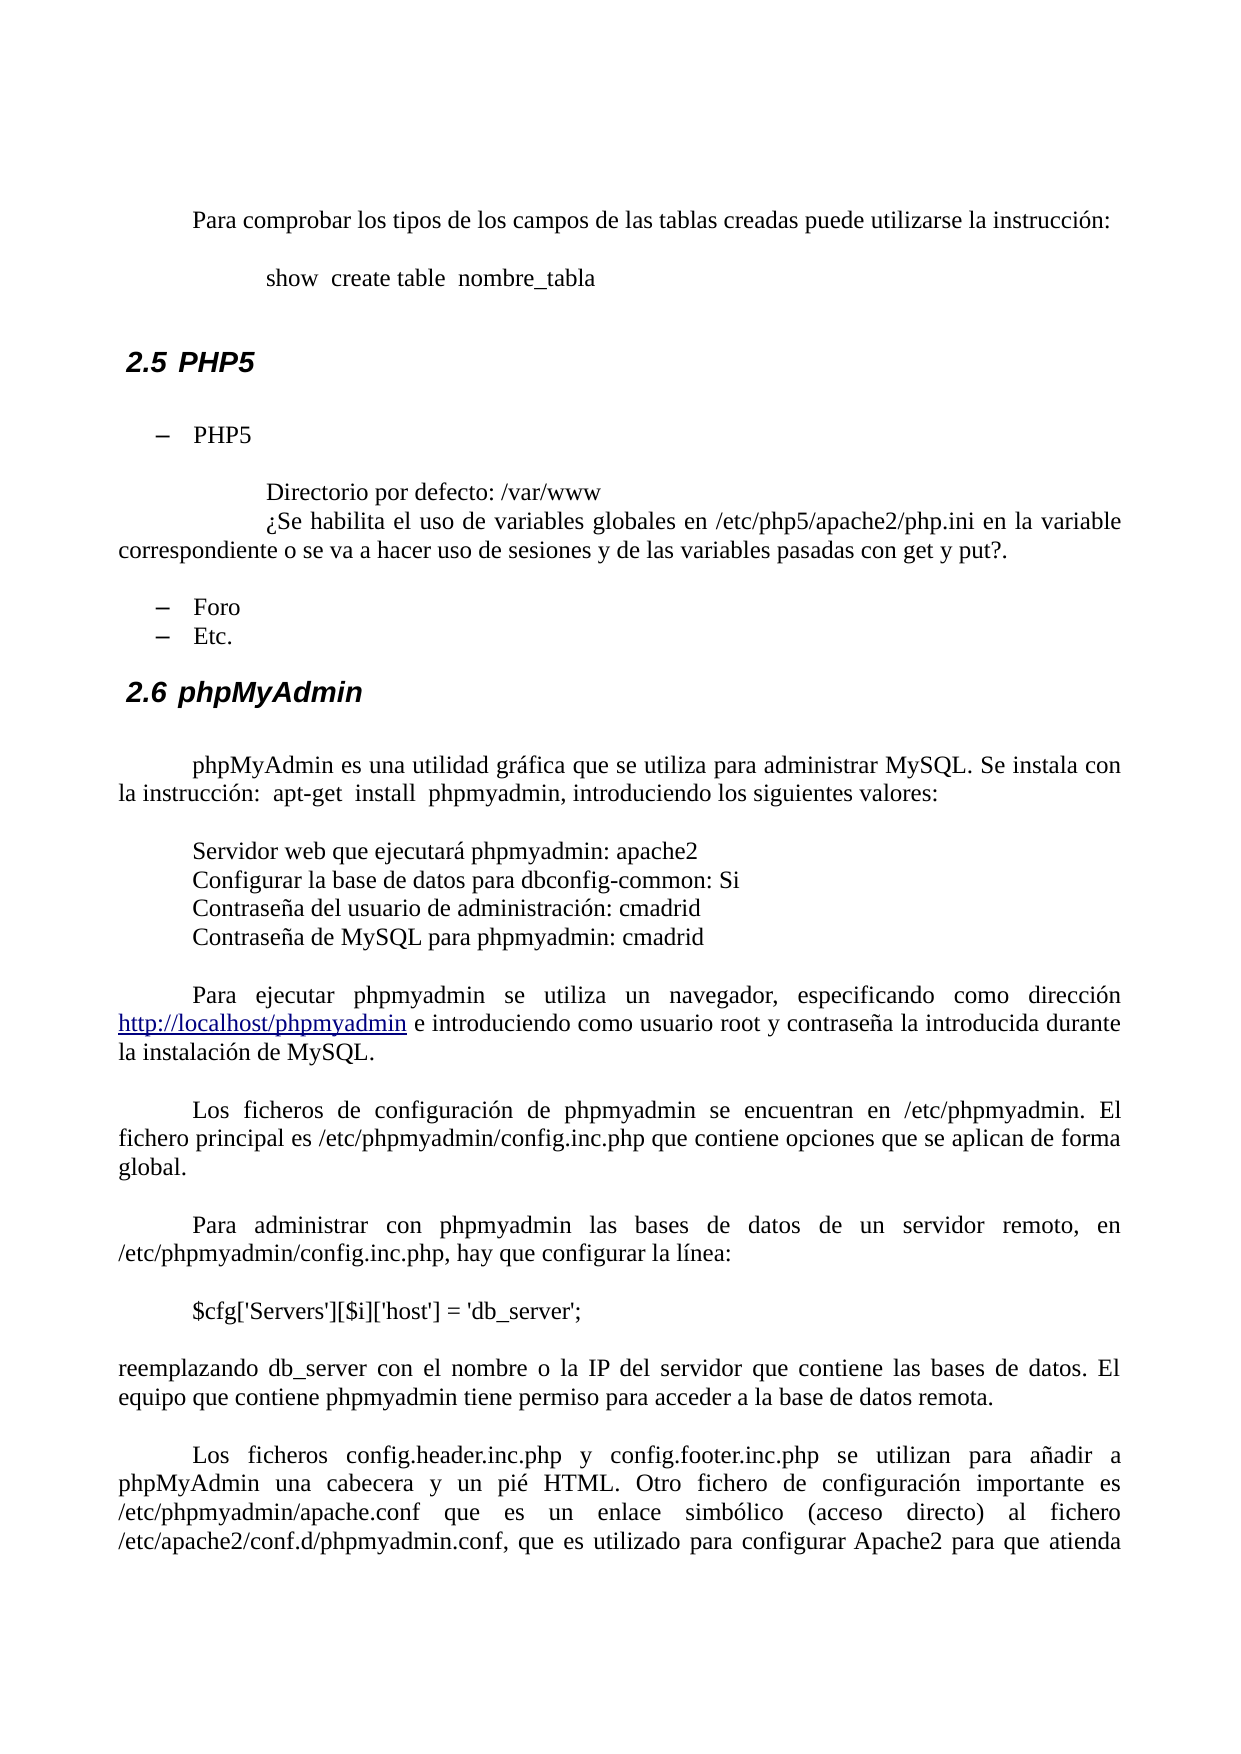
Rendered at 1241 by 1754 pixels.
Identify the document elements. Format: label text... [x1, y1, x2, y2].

subtitle phpMyAdmin [118, 675, 1122, 708]
text Contraseña del usuario de administración: cmadrid [118, 893, 1122, 922]
list Foro [156, 592, 1122, 621]
text $cfg['Servers'][$i]['host'] = 'db_server'; [118, 1296, 1122, 1325]
text Directorio por defecto: /var/www [118, 477, 1122, 506]
text Los ficheros de configuración de phpmyadmin se encuentran en /etc/phpmyadmin. El fichero principal es /etc/phpmyadmin/config.inc.php que contiene opciones que se aplican de forma global. [118, 1095, 1122, 1181]
text Para administrar con phpmyadmin las bases de datos de un servidor remoto, en /etc/phpmyadmin/config.inc.php, hay que configurar la línea: [118, 1210, 1122, 1267]
text Servidor web que ejecutará phpmyadmin: apache2 [118, 836, 1122, 865]
text Los ficheros config.header.inc.php y config.footer.inc.php se utilizan para añadir a phpMyAdmin una cabecera y un pié HTML. Otro fichero de configuración importante es /etc/phpmyadmin/apache.conf que es un enlace simbólico (acceso directo) al fichero /etc/apache2/conf.d/phpmyadmin.conf, que es utilizado para configurar Apache2 para que atienda [118, 1440, 1122, 1555]
text Para comprobar los tipos de los campos de las tablas creadas puede utilizarse la instrucción: [118, 205, 1122, 234]
list PHP5 [156, 420, 1122, 449]
text Para ejecutar phpmyadmin se utiliza un navegador, especificando como dirección http://localhost/phpmyadmin e introduciendo como usuario root y contraseña la introducida durante la instalación de MySQL. [118, 980, 1122, 1066]
text Contraseña de MySQL para phpmyadmin: cmadrid [118, 922, 1122, 951]
text reemplazando db_server con el nombre o la IP del servidor que contiene las bases de datos. El equipo que contiene phpmyadmin tiene permiso para acceder a la base de datos remota. [118, 1353, 1122, 1411]
subtitle PHP5 [118, 345, 1122, 379]
text Configurar la base de datos para dbconfig-common: Si [118, 865, 1122, 893]
text phpMyAdmin es una utilidad gráfica que se utiliza para administrar MySQL. Se instala con la instrucción: apt-get install phpmyadmin, introduciendo los siguientes valores: [118, 750, 1122, 807]
list Etc. [156, 621, 1122, 650]
text show create table nombre_tabla [118, 263, 1122, 291]
text ¿Se habilita el uso de variables globales en /etc/php5/apache2/php.ini en la variable correspondiente o se va a hacer uso de sesiones y de las variables pasadas con get y put?. [118, 506, 1122, 564]
